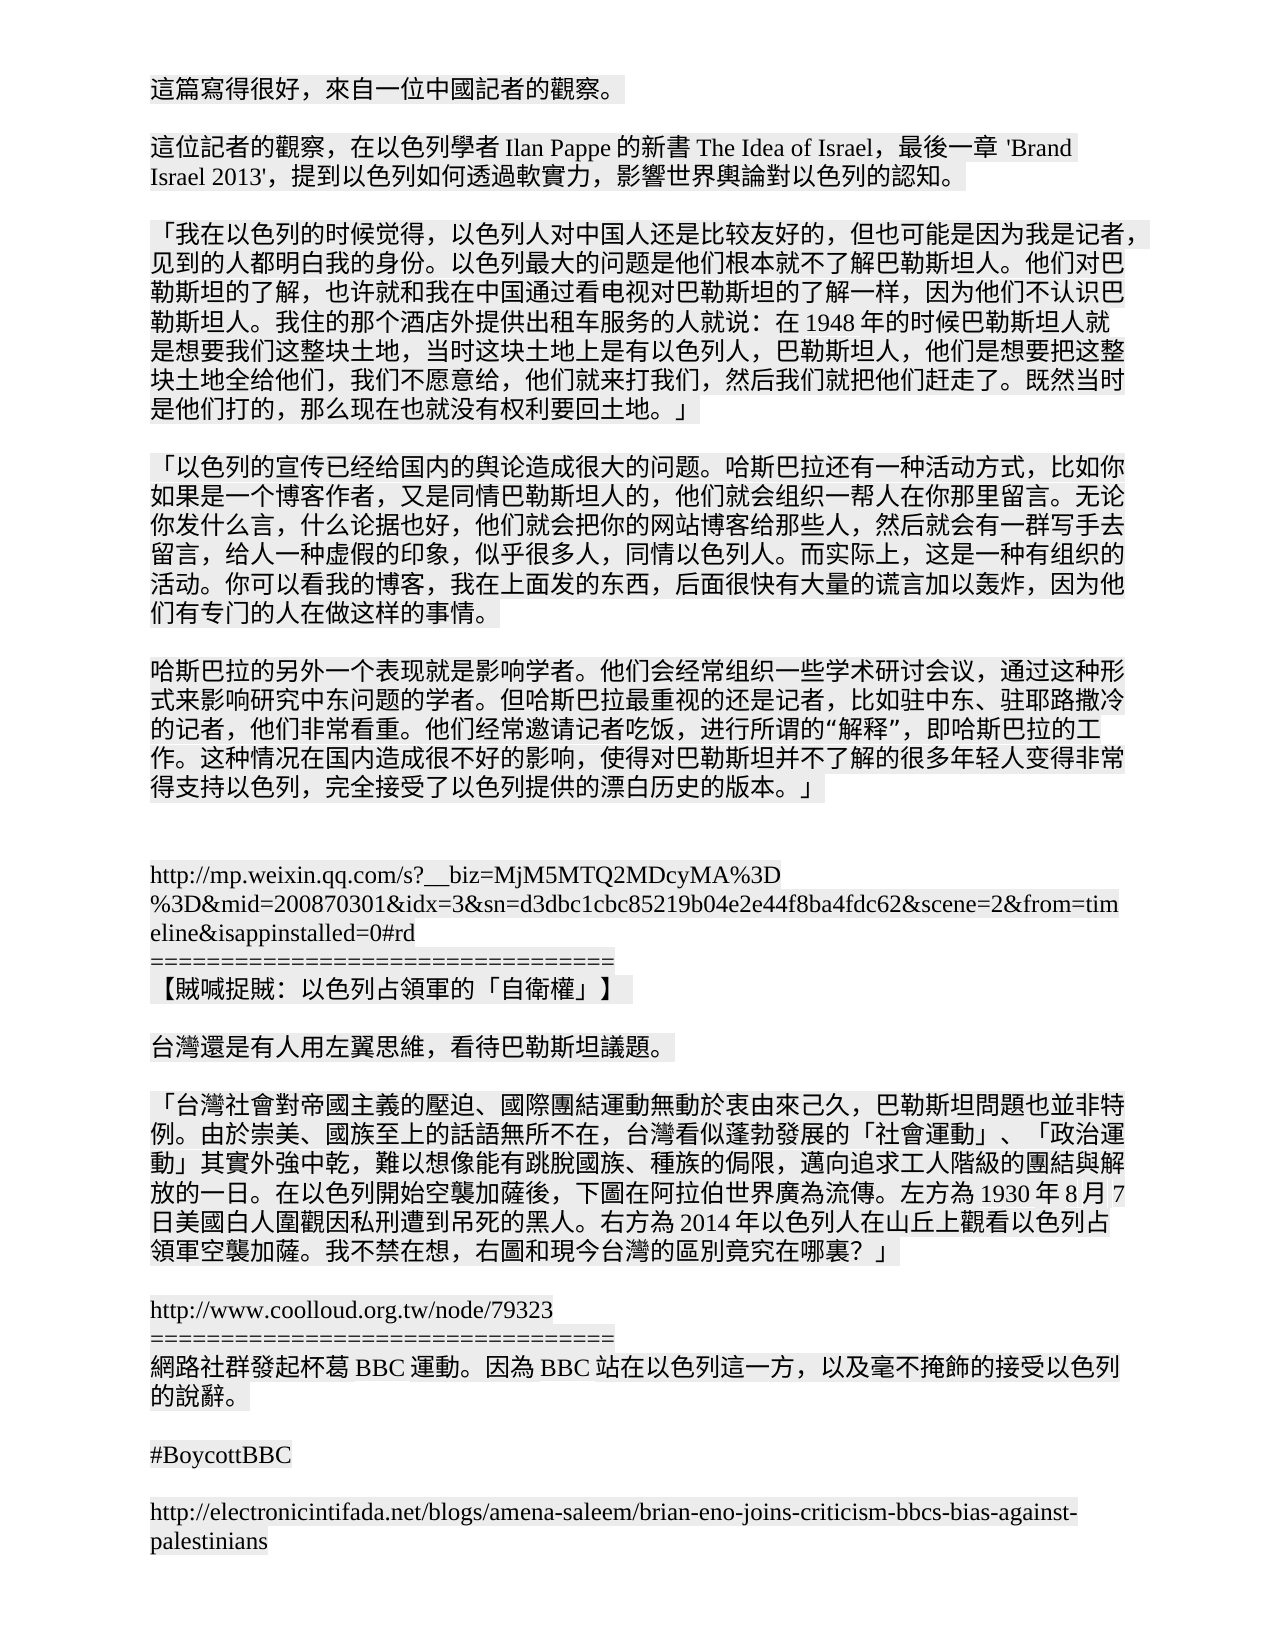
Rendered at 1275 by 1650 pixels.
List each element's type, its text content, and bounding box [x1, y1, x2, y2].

text 轉自 Abdullah in Taiwan 認識穆斯林與伊斯蘭議題之窗 【巴勒斯坦人給世界的一堂課】 https://www.youtube.com/watch?v=aKucPh9xHtM ================================= 【來自加薩的報導】 https://www.youtube.com/watch?v=kB_HES1z5OY ================================== 美國的Fox新聞，畫面是被以色列轟炸過後的巴人房舍，但標題卻打上「好戰分子向以色列投擲飛彈」。 新聞倫理何在？碰到以色列的時候，就會轉彎？ Just like ABC News' misrepresentation of Palestinian bombing victims as Israelis, FOX News shows a false headline that does not accurately describe the picture. Here FOX shows a Palestinian home in Gaza raised to the ground by Israeli missiles, with a banner that reads, "Militants Fire Rockets on Israel." WTF? Do they think that people are stupid? (Picture by Clint Sharpe) ================================== 這篇寫得很好，來自一位中國記者的觀察。 這位記者的觀察，在以色列學者Ilan Pappe的新書The Idea of Israel，最後一章 'Brand Israel 2013'，提到以色列如何透過軟實力，影響世界輿論對以色列的認知。 「我在以色列的时候觉得，以色列人对中国人还是比较友好的，但也可能是因为我是记者，见到的人都明白我的身份。以色列最大的问题是他们根本就不了解巴勒斯坦人。他们对巴勒斯坦的了解，也许就和我在中国通过看电视对巴勒斯坦的了解一样，因为他们不认识巴勒斯坦人。我住的那个酒店外提供出租车服务的人就说：在1948年的时候巴勒斯坦人就是想要我们这整块土地，当时这块土地上是有以色列人，巴勒斯坦人，他们是想要把这整块土地全给他们，我们不愿意给，他们就来打我们，然后我们就把他们赶走了。既然当时是他们打的，那么现在也就没有权利要回土地。」 「以色列的宣传已经给国内的舆论造成很大的问题。哈斯巴拉还有一种活动方式，比如你如果是一个博客作者，又是同情巴勒斯坦人的，他们就会组织一帮人在你那里留言。无论你发什么言，什么论据也好，他们就会把你的网站博客给那些人，然后就会有一群写手去留言，给人一种虚假的印象，似乎很多人，同情以色列人。而实际上，这是一种有组织的活动。你可以看我的博客，我在上面发的东西，后面很快有大量的谎言加以轰炸，因为他们有专门的人在做这样的事情。 哈斯巴拉的另外一个表现就是影响学者。他们会经常组织一些学术研讨会议，通过这种形式来影响研究中东问题的学者。但哈斯巴拉最重视的还是记者，比如驻中东、驻耶路撒冷的记者，他们非常看重。他们经常邀请记者吃饭，进行所谓的“解释”，即哈斯巴拉的工作。这种情况在国内造成很不好的影响，使得对巴勒斯坦并不了解的很多年轻人变得非常得支持以色列，完全接受了以色列提供的漂白历史的版本。」 http://mp.weixin.qq.com/s?__biz=MjM5MTQ2MDcyMA%3D%3D&mid=200870301&idx=3&sn=d3dbc1cbc85219b04e2e44f8ba4fdc62&scene=2&from=timeline&isappinstalled=0#rd ================================= 【賊喊捉賊：以色列占領軍的「自衛權」】 台灣還是有人用左翼思維，看待巴勒斯坦議題。 「台灣社會對帝國主義的壓迫、國際團結運動無動於衷由來己久，巴勒斯坦問題也並非特例。由於崇美、國族至上的話語無所不在，台灣看似蓬勃發展的「社會運動」、「政治運動」其實外強中乾，難以想像能有跳脫國族、種族的侷限，邁向追求工人階級的團結與解放的一日。在以色列開始空襲加薩後，下圖在阿拉伯世界廣為流傳。左方為1930年8月7日美國白人圍觀因私刑遭到吊死的黑人。右方為2014年以色列人在山丘上觀看以色列占領軍空襲加薩。我不禁在想，右圖和現今台灣的區別竟究在哪裏？」 http://www.coolloud.org.tw/node/79323 ================================= 網路社群發起杯葛BBC運動。因為BBC站在以色列這一方，以及毫不掩飾的接受以色列的說辭。 #BoycottBBC http://electronicintifada.net/blogs/amena-saleem/brian-eno-joins-criticism-bbcs-bias-against-palestinians [150, 75, 1125, 1555]
